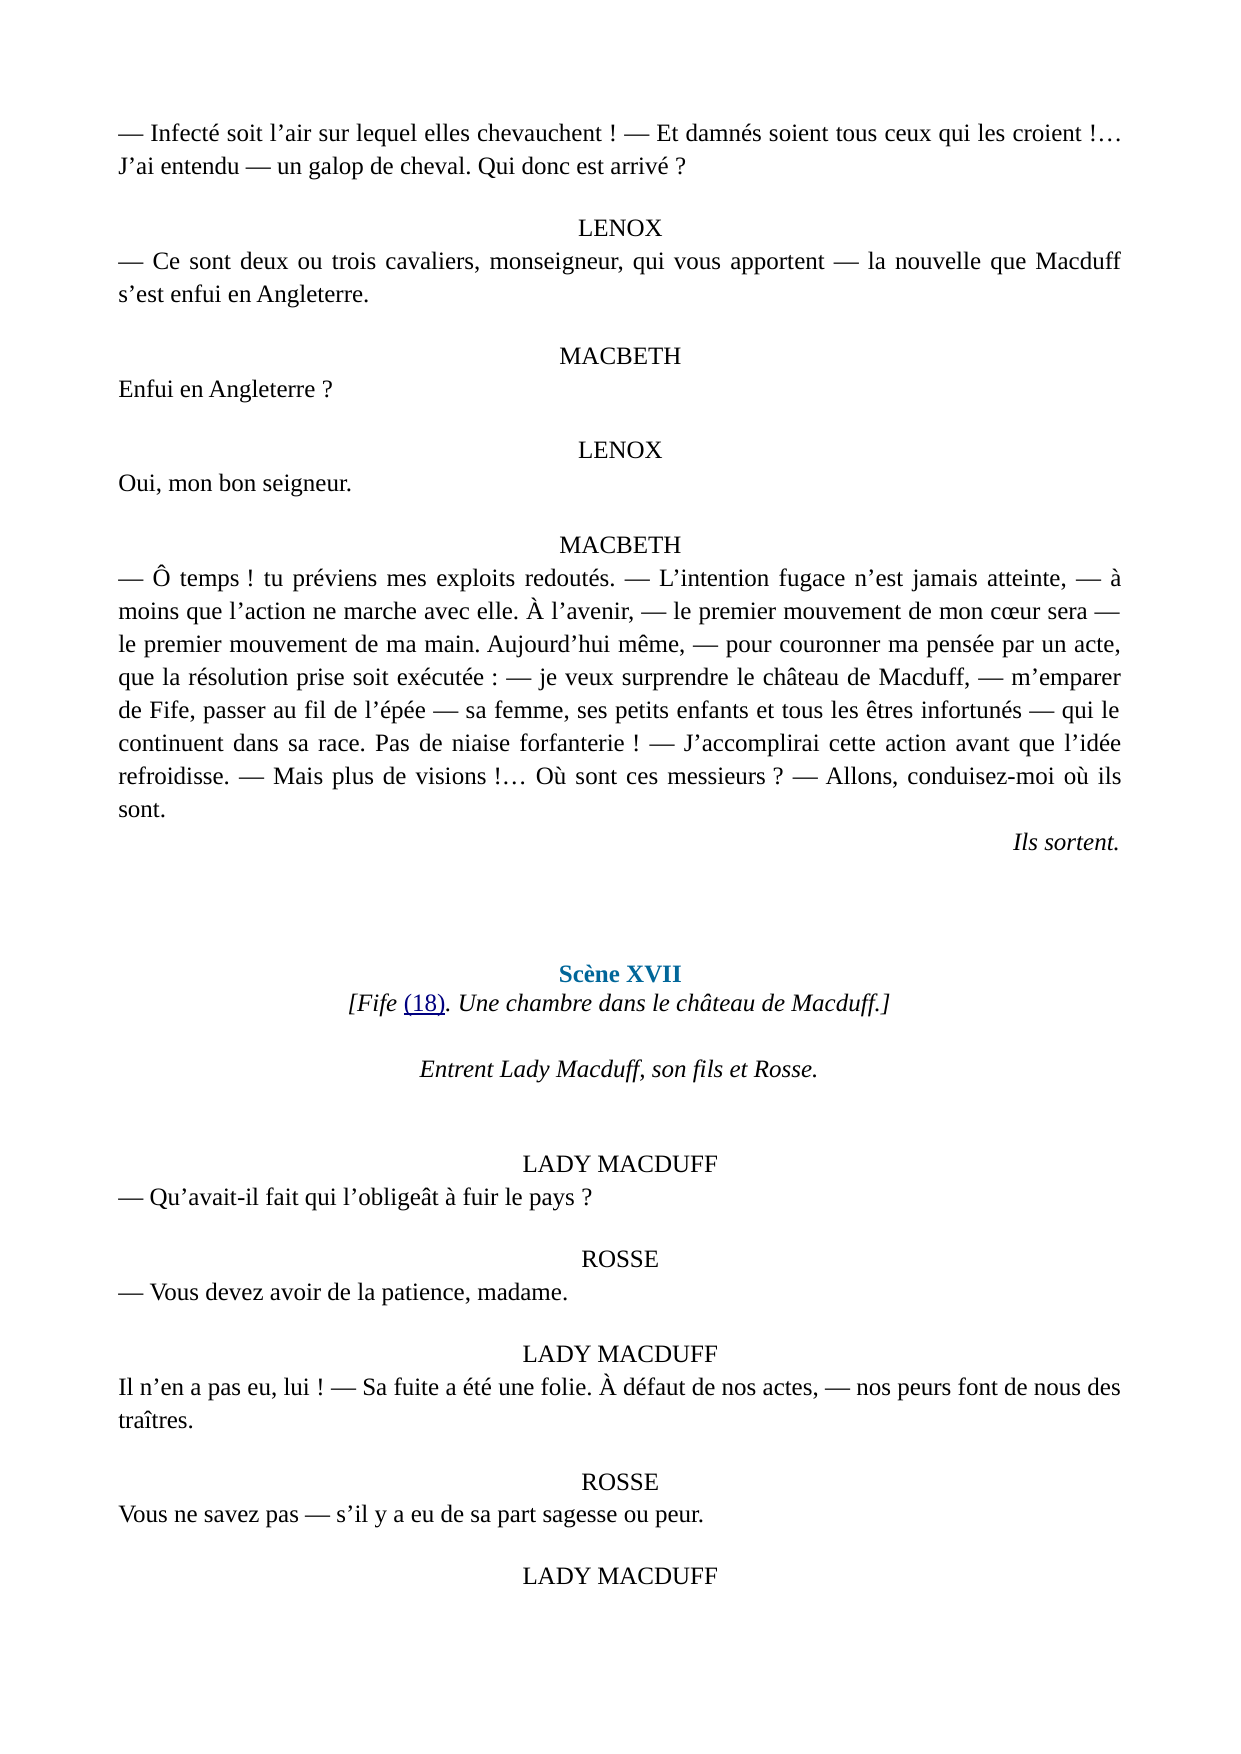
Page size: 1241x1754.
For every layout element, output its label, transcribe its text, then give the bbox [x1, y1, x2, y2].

text ROSSE [118, 1244, 1122, 1273]
text [Fife (18). Une chambre dans le château de Macduff.] [118, 988, 1122, 1017]
subtitle Scène XVII [118, 959, 1122, 988]
text LADY MACDUFF [118, 1561, 1122, 1590]
text Ils sortent. [118, 827, 1122, 856]
text MACBETH [118, 341, 1122, 369]
text — Ô temps ! tu préviens mes exploits redoutés. — L’intention fugace n’est jamais atteinte, — à moins que l’action ne marche avec elle. À l’avenir, — le premier mouvement de mon cœur sera — le premier mouvement de ma main. Aujourd’hui même, — pour couronner ma pensée par un acte, que la résolution prise soit exécutée : — je veux surprendre le château de Macduff, — m’emparer de Fife, passer au fil de l’épée — sa femme, ses petits enfants et tous les êtres infortunés — qui le continuent dans sa race. Pas de niaise forfanterie ! — J’accomplirai cette action avant que l’idée refroidisse. — Mais plus de visions !… Où sont ces messieurs ? — Allons, conduisez-moi où ils sont. [118, 563, 1122, 823]
text — Vous devez avoir de la patience, madame. [118, 1277, 1122, 1306]
text Vous ne savez pas — s’il y a eu de sa part sagesse ou peur. [118, 1499, 1122, 1528]
text LADY MACDUFF [118, 1339, 1122, 1367]
text LADY MACDUFF [118, 1149, 1122, 1178]
text ROSSE [118, 1467, 1122, 1495]
text Oui, mon bon seigneur. [118, 468, 1122, 497]
text MACBETH [118, 530, 1122, 559]
text — Infecté soit l’air sur lequel elles chevauchent ! — Et damnés soient tous ceux qui les croient !… J’ai entendu — un galop de cheval. Qui donc est arrivé ? [118, 118, 1122, 180]
text — Ce sont deux ou trois cavaliers, monseigneur, qui vous apportent — la nouvelle que Macduff s’est enfui en Angleterre. [118, 246, 1122, 308]
text LENOX [118, 213, 1122, 242]
text Il n’en a pas eu, lui ! — Sa fuite a été une folie. À défaut de nos actes, — nos peurs font de nous des traîtres. [118, 1372, 1122, 1433]
text — Qu’avait-il fait qui l’obligeât à fuir le pays ? [118, 1182, 1122, 1211]
text Entrent Lady Macduff, son fils et Rosse. [118, 1054, 1122, 1083]
text Enfui en Angleterre ? [118, 374, 1122, 402]
text LENOX [118, 436, 1122, 464]
